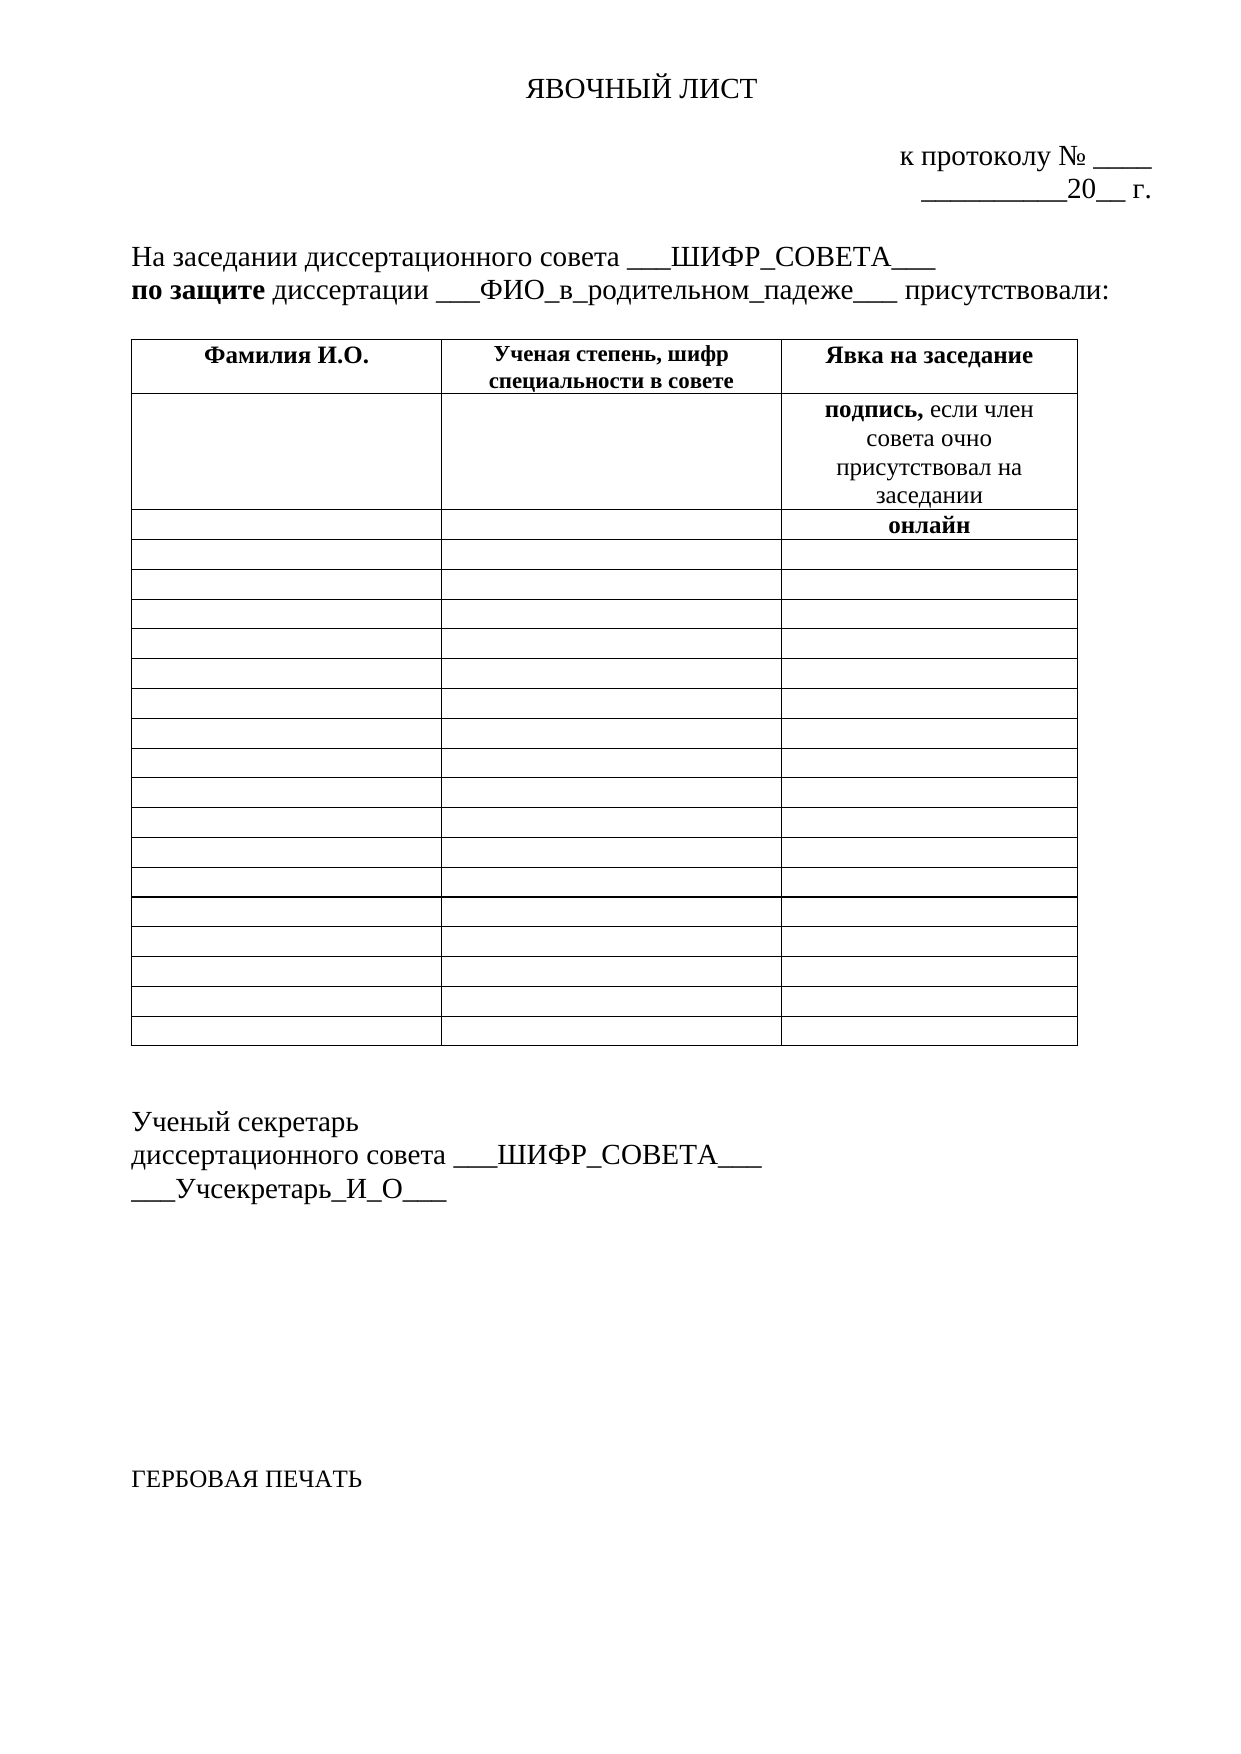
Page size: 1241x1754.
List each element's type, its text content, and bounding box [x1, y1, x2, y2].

table_cell [442, 898, 781, 926]
table_cell [132, 719, 441, 747]
table_cell [132, 987, 441, 1016]
table_cell [132, 1017, 441, 1045]
table_cell [442, 629, 781, 658]
table_cell [782, 629, 1077, 658]
table_cell [132, 600, 441, 628]
text На заседании диссертационного совета ___ШИФР_СОВЕТА___ [131, 239, 1152, 272]
text по защите диссертации ___ФИО_в_родительном_падеже___ присутствовали: [131, 272, 1152, 306]
table_cell [442, 957, 781, 986]
table_cell [132, 659, 441, 688]
table_cell [442, 778, 781, 807]
table_cell [782, 927, 1077, 956]
table_cell [442, 838, 781, 867]
table_cell [132, 689, 441, 718]
table_cell [132, 629, 441, 658]
table_cell [132, 540, 441, 569]
table_cell [132, 808, 441, 837]
table_cell [442, 808, 781, 837]
table_cell [782, 1017, 1077, 1045]
table_cell [132, 898, 441, 926]
table_cell [782, 600, 1077, 628]
table_cell [132, 570, 441, 598]
table_cell [782, 719, 1077, 747]
table_cell онлайн [782, 510, 1077, 539]
text __________20__ г. [500, 172, 1152, 205]
table_cell [782, 868, 1077, 896]
table_cell [442, 659, 781, 688]
table_cell [132, 957, 441, 986]
table_cell [442, 540, 781, 569]
table_header Ученая степень, шифр специальности в совете [442, 340, 781, 393]
table_cell [782, 570, 1077, 598]
table_cell [782, 689, 1077, 718]
table_cell [132, 868, 441, 896]
text ГЕРБОВАЯ ПЕЧАТЬ [131, 1464, 1152, 1493]
table_header Фамилия И.О. [132, 340, 441, 393]
table_cell [442, 1017, 781, 1045]
table_cell [782, 808, 1077, 837]
table_cell [442, 927, 781, 956]
table_cell [782, 987, 1077, 1016]
table_cell [442, 394, 781, 509]
table_header Явка на заседание [782, 340, 1077, 393]
table_cell [132, 838, 441, 867]
table_cell [442, 749, 781, 777]
table_cell [782, 749, 1077, 777]
text ЯВОЧНЫЙ ЛИСТ [131, 71, 1152, 104]
table_cell [442, 868, 781, 896]
table_cell [442, 570, 781, 598]
table_cell [782, 898, 1077, 926]
table_cell подпись, если член совета очно присутствовал на заседании [782, 394, 1077, 509]
table_cell [442, 719, 781, 747]
text к протоколу № ____ [131, 138, 1152, 172]
table_cell [782, 540, 1077, 569]
table_cell [442, 689, 781, 718]
table_cell [442, 987, 781, 1016]
text диссертационного совета ___ШИФР_СОВЕТА___ ___Учсекретарь_И_О___ [131, 1137, 1152, 1204]
table_cell [132, 749, 441, 777]
table_cell [132, 778, 441, 807]
table_cell [132, 394, 441, 509]
table_cell [132, 510, 441, 539]
table_cell [442, 600, 781, 628]
table_cell [782, 957, 1077, 986]
table_cell [782, 838, 1077, 867]
table_cell [782, 659, 1077, 688]
text Ученый секретарь [131, 1104, 1152, 1137]
table_cell [442, 510, 781, 539]
table_cell [782, 778, 1077, 807]
table_cell [132, 927, 441, 956]
